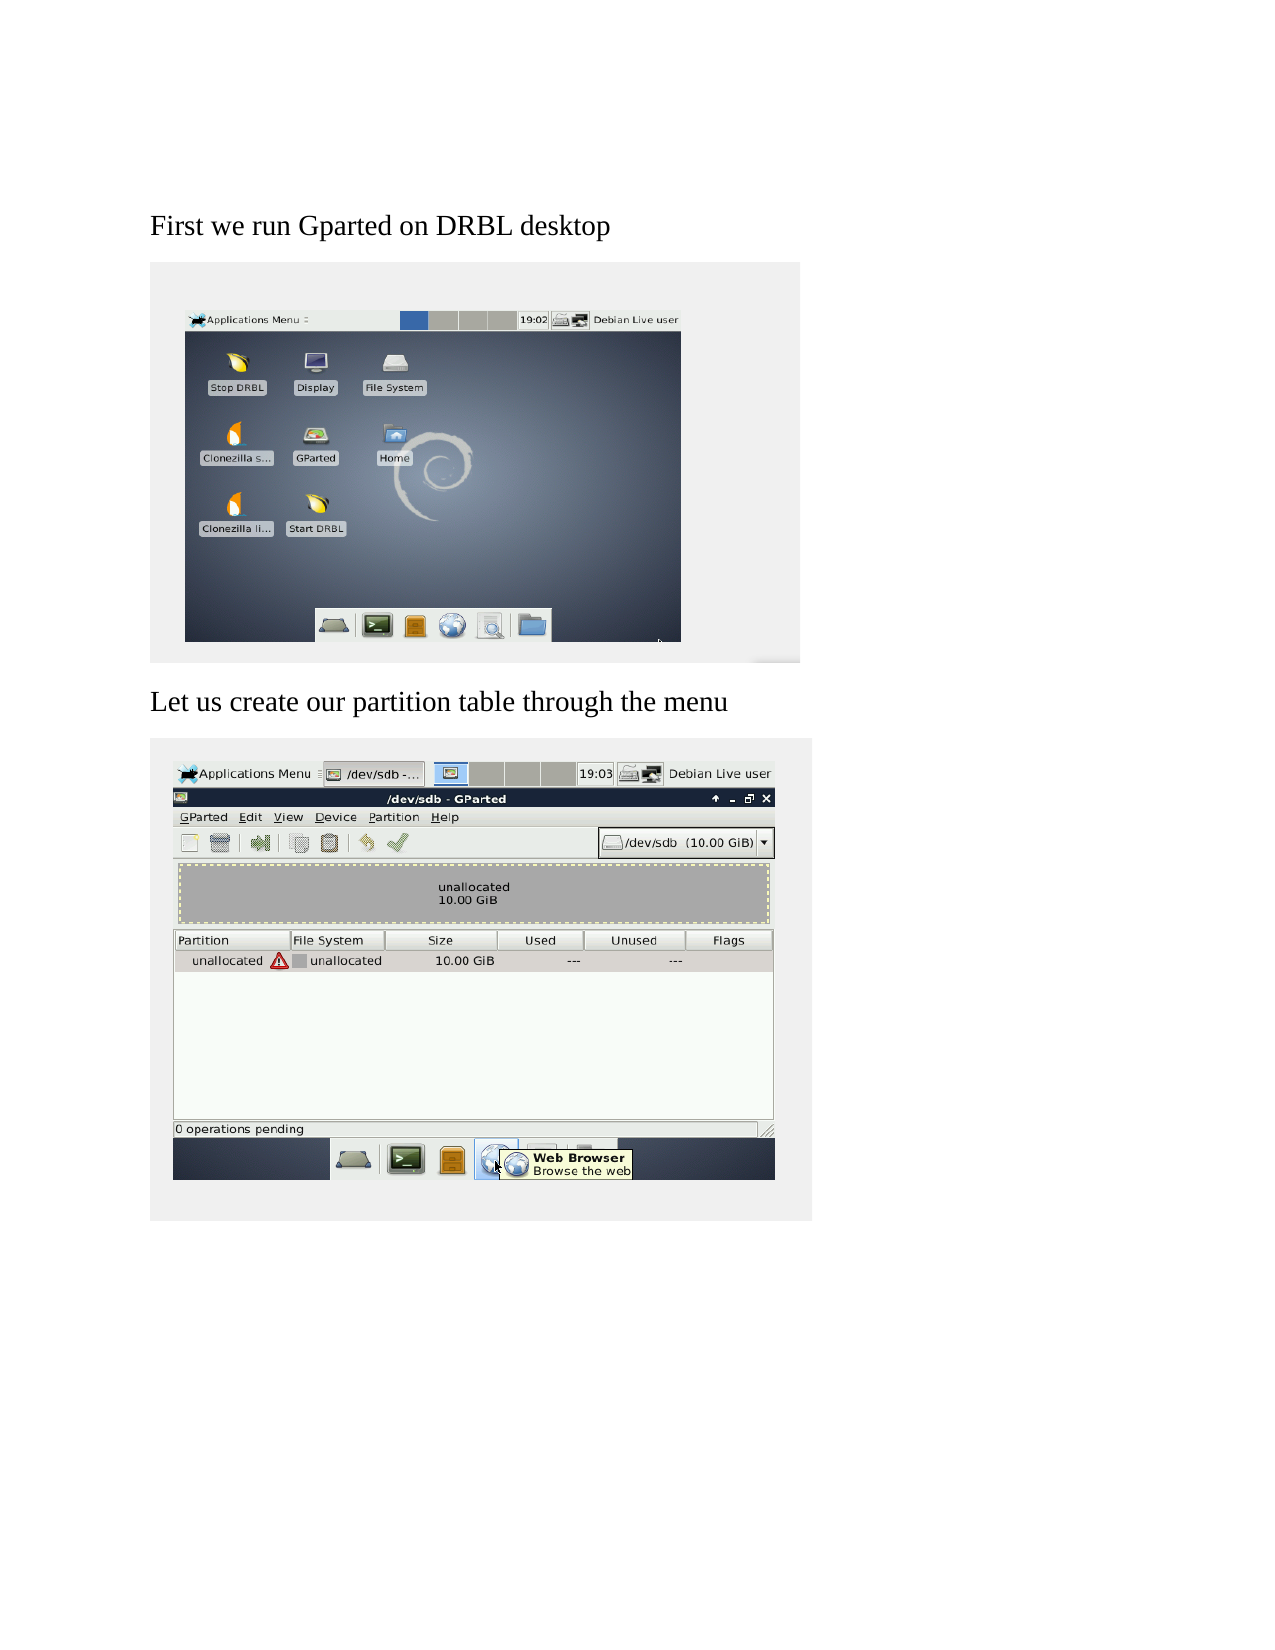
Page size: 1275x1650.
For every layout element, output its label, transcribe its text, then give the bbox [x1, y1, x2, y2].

text First we run Gparted on DRBL desktop [150, 208, 1125, 242]
text Let us create our partition table through the menu [150, 684, 1125, 717]
